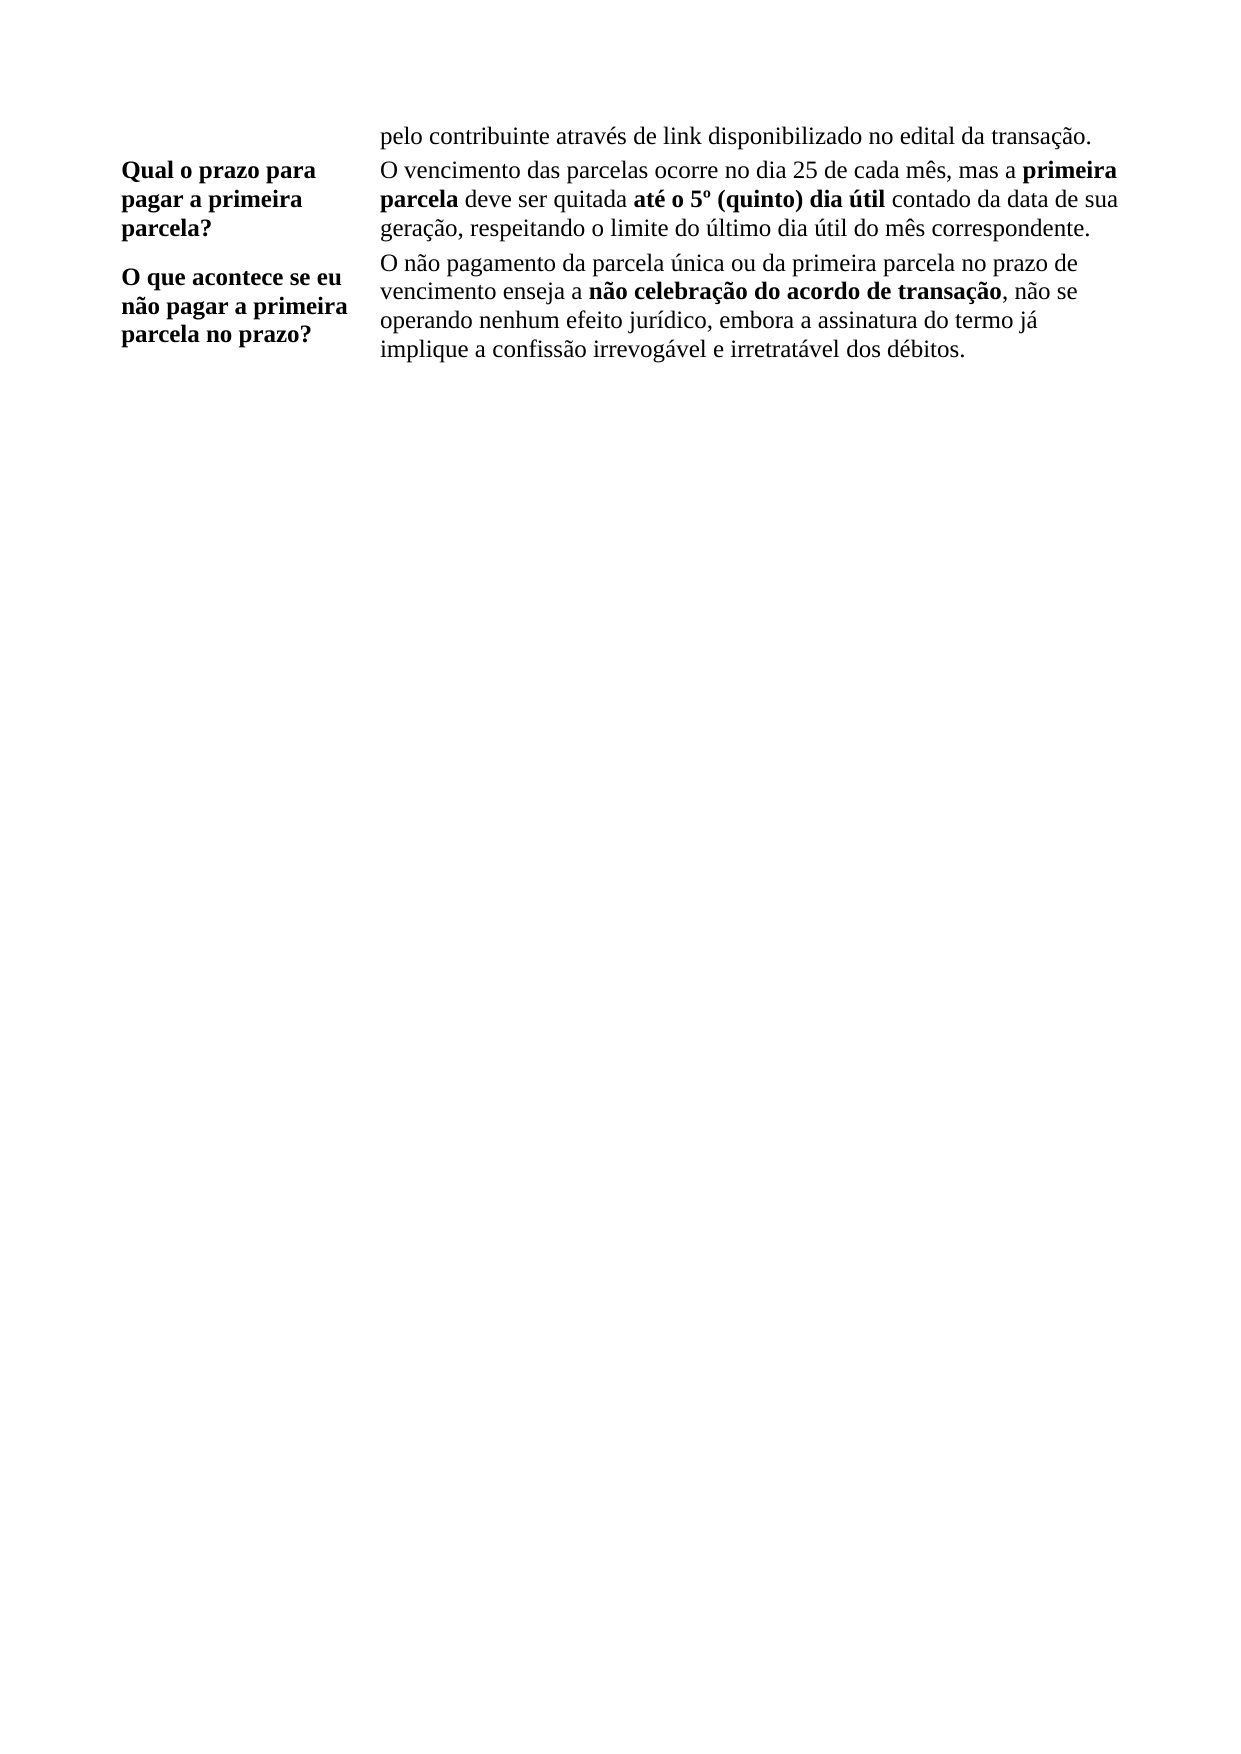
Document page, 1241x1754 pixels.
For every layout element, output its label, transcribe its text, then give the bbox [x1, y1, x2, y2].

table_cell O não pagamento da parcela única ou da primeira parcela no prazo de vencimento enseja a não celebração do acordo de transação, não se operando nenhum efeito jurídico, embora a assinatura do termo já implique a confissão irrevogável e irretratável dos débitos. [377, 245, 1122, 366]
table_cell O que acontece se eu não pagar a primeira parcela no prazo? [118, 245, 377, 366]
table_cell Qual o prazo para pagar a primeira parcela? [118, 153, 377, 245]
table_cell O vencimento das parcelas ocorre no dia 25 de cada mês, mas a primeira parcela deve ser quitada até o 5º (quinto) dia útil contado da data de sua geração, respeitando o limite do último dia útil do mês correspondente. [377, 153, 1122, 245]
table_cell pelo contribuinte através de link disponibilizado no edital da transação. [377, 118, 1122, 153]
table_cell [118, 118, 377, 153]
